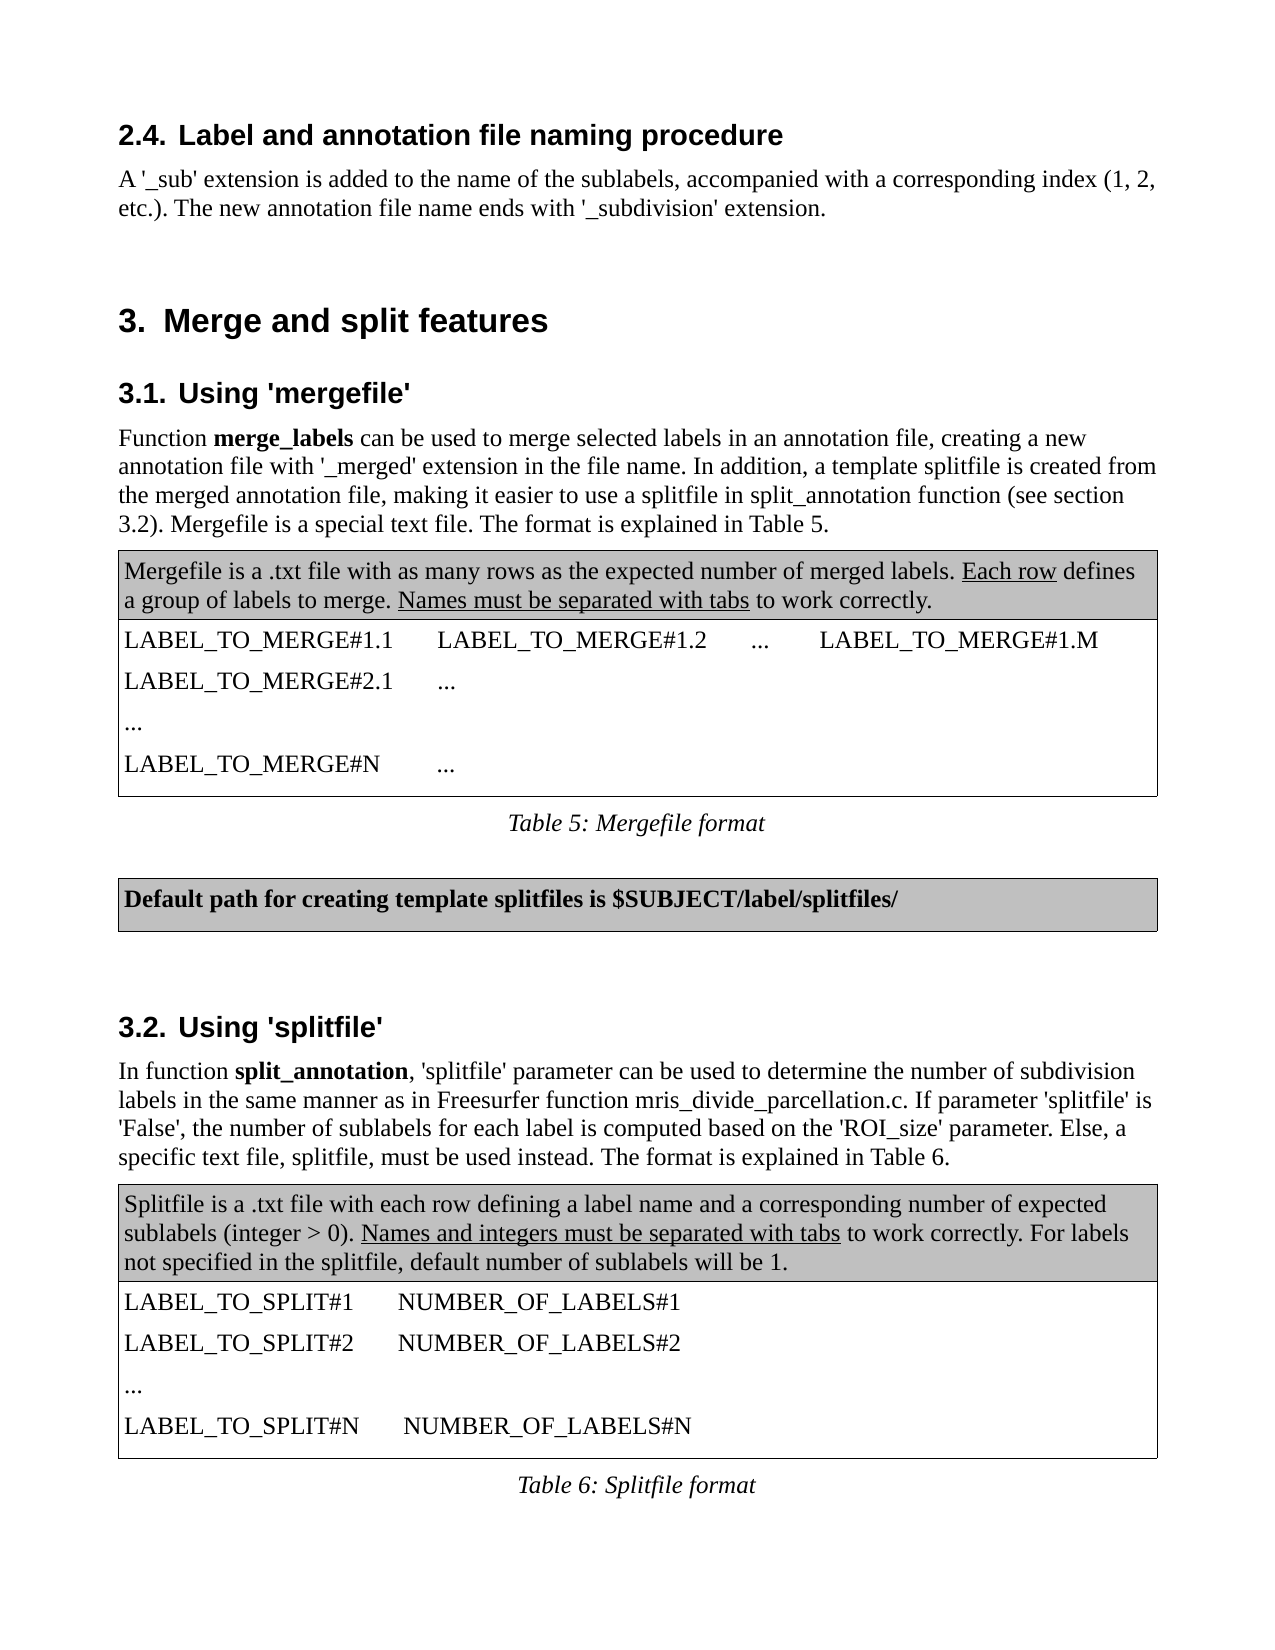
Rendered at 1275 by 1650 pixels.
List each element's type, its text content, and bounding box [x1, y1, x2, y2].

text A '_sub' extension is added to the name of the sublabels, accompanied with a corresponding index (1, 2, etc.). The new annotation file name ends with '_subdivision' extension. [118, 164, 1157, 222]
text In function split_annotation, 'splitfile' parameter can be used to determine the number of subdivision labels in the same manner as in Freesurfer function mris_divide_parcellation.c. If parameter 'splitfile' is 'False', the number of sublabels for each label is computed based on the 'ROI_size' parameter. Else, a specific text file, splitfile, must be used instead. The format is explained in Table 6. [118, 1056, 1157, 1171]
subtitle Merge and split features [118, 300, 1157, 339]
table_header Splitfile is a .txt file with each row defining a label name and a corresponding number of expected sublabels (integer > 0). Names and integers must be separated with tabs to work correctly. For labels not specified in the splitfile, default number of sublabels will be 1. [119, 1185, 1157, 1281]
subtitle Using 'splitfile' [118, 1010, 1157, 1043]
table_header Mergefile is a .txt file with as many rows as the expected number of merged labels. Each row defines a group of labels to merge. Names must be separated with tabs to work correctly. [119, 551, 1157, 619]
table_header Default path for creating template splitfiles is $SUBJECT/label/splitfiles/ [119, 879, 1157, 931]
table_cell LABEL_TO_MERGE#1.1 LABEL_TO_MERGE#1.2 ... LABEL_TO_MERGE#1.M LABEL_TO_MERGE#2.1 ... ... LABEL_TO_MERGE#N ... [119, 620, 1157, 796]
table_cell LABEL_TO_SPLIT#1 NUMBER_OF_LABELS#1 LABEL_TO_SPLIT#2 NUMBER_OF_LABELS#2 ... LABEL_TO_SPLIT#N NUMBER_OF_LABELS#N [119, 1282, 1157, 1458]
text Function merge_labels can be used to merge selected labels in an annotation file, creating a new annotation file with '_merged' extension in the file name. In addition, a template splitfile is created from the merged annotation file, making it easier to use a splitfile in split_annotation function (see section 3.2). Mergefile is a special text file. The format is explained in Table 5. [118, 423, 1157, 538]
subtitle Using 'mergefile' [118, 377, 1157, 410]
subtitle Label and annotation file naming procedure [118, 118, 1157, 152]
text Table 5: Mergefile format [118, 808, 1157, 837]
text Table 6: Splitfile format [118, 1471, 1157, 1499]
